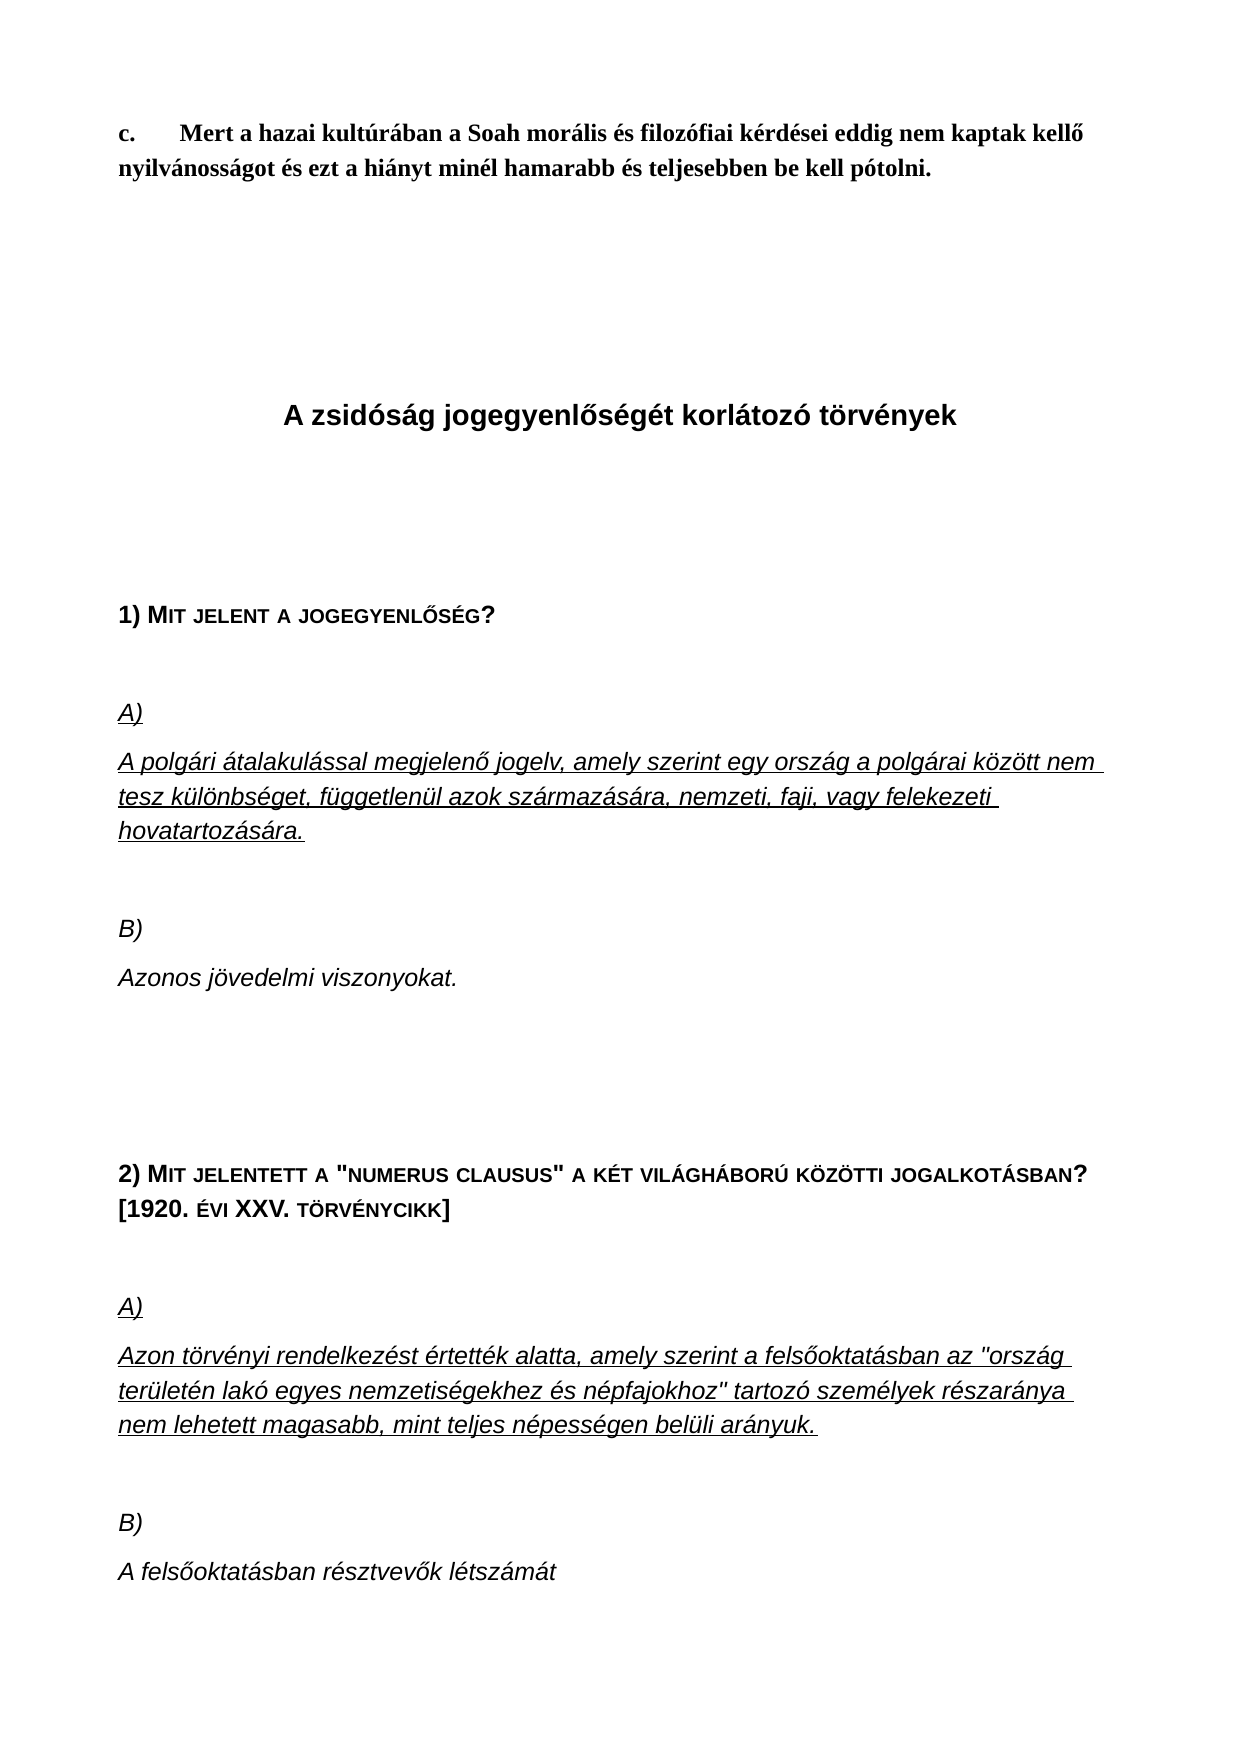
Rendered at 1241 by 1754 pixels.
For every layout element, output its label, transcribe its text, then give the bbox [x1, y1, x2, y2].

text c. Mert a hazai kultúrában a Soah morális és filozófiai kérdései eddig nem kaptak kellő nyilvánosságot és ezt a hiányt minél hamarabb és teljesebben be kell pótolni. [118, 118, 1122, 181]
text A felsőoktatásban résztvevők létszámát [118, 1557, 1122, 1586]
text Azonos jövedelmi viszonyokat. [118, 963, 1122, 992]
text Azon törvényi rendelkezést értették alatta, amely szerint a felsőoktatásban az "ország területén lakó egyes nemzetiségekhez és népfajokhoz" tartozó személyek részaránya nem lehetett magasabb, mint teljes népességen belüli arányuk. [118, 1341, 1122, 1439]
text B) [118, 914, 1122, 943]
text A) [118, 698, 1122, 727]
text A polgári átalakulással megjelenő jogelv, amely szerint egy ország a polgárai között nem tesz különbséget, függetlenül azok származására, nemzeti, faji, vagy felekezeti hovatartozására. [118, 747, 1122, 845]
text 2) Mit jelentett a "numerus clausus" a két világháború közötti jogalkotásban? [1920. évi XXV. törvénycikk] [118, 1159, 1122, 1223]
text A zsidóság jogegyenlőségét korlátozó törvények [118, 398, 1122, 431]
text B) [118, 1508, 1122, 1537]
text 1) Mit jelent a jogegyenlőség? [118, 600, 1122, 629]
text A) [118, 1292, 1122, 1321]
